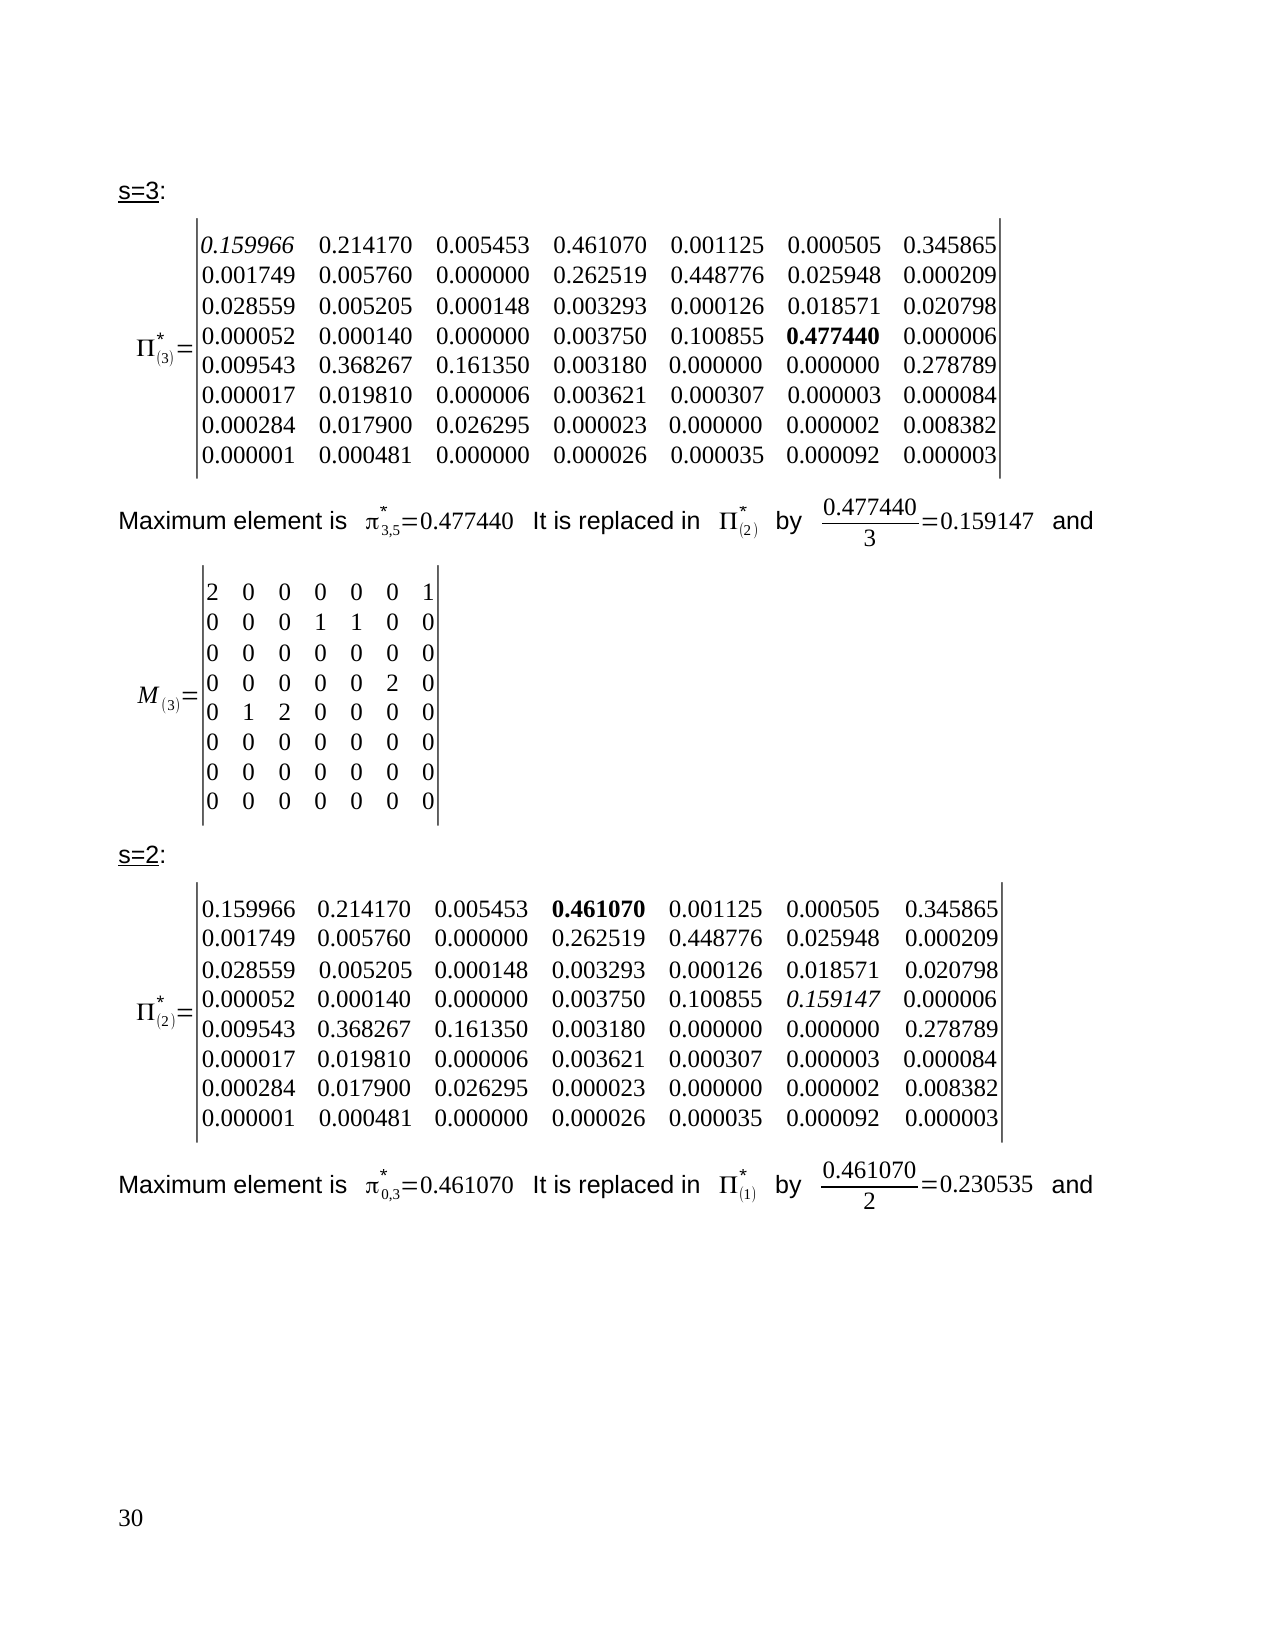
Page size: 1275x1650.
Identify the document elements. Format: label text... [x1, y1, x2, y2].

text s=3: [118, 176, 1157, 205]
text Maximum element isIt is replaced inbyand [118, 1157, 1157, 1216]
text Maximum element isIt is replaced inbyand [118, 493, 1157, 552]
text s=2: [118, 840, 1157, 869]
